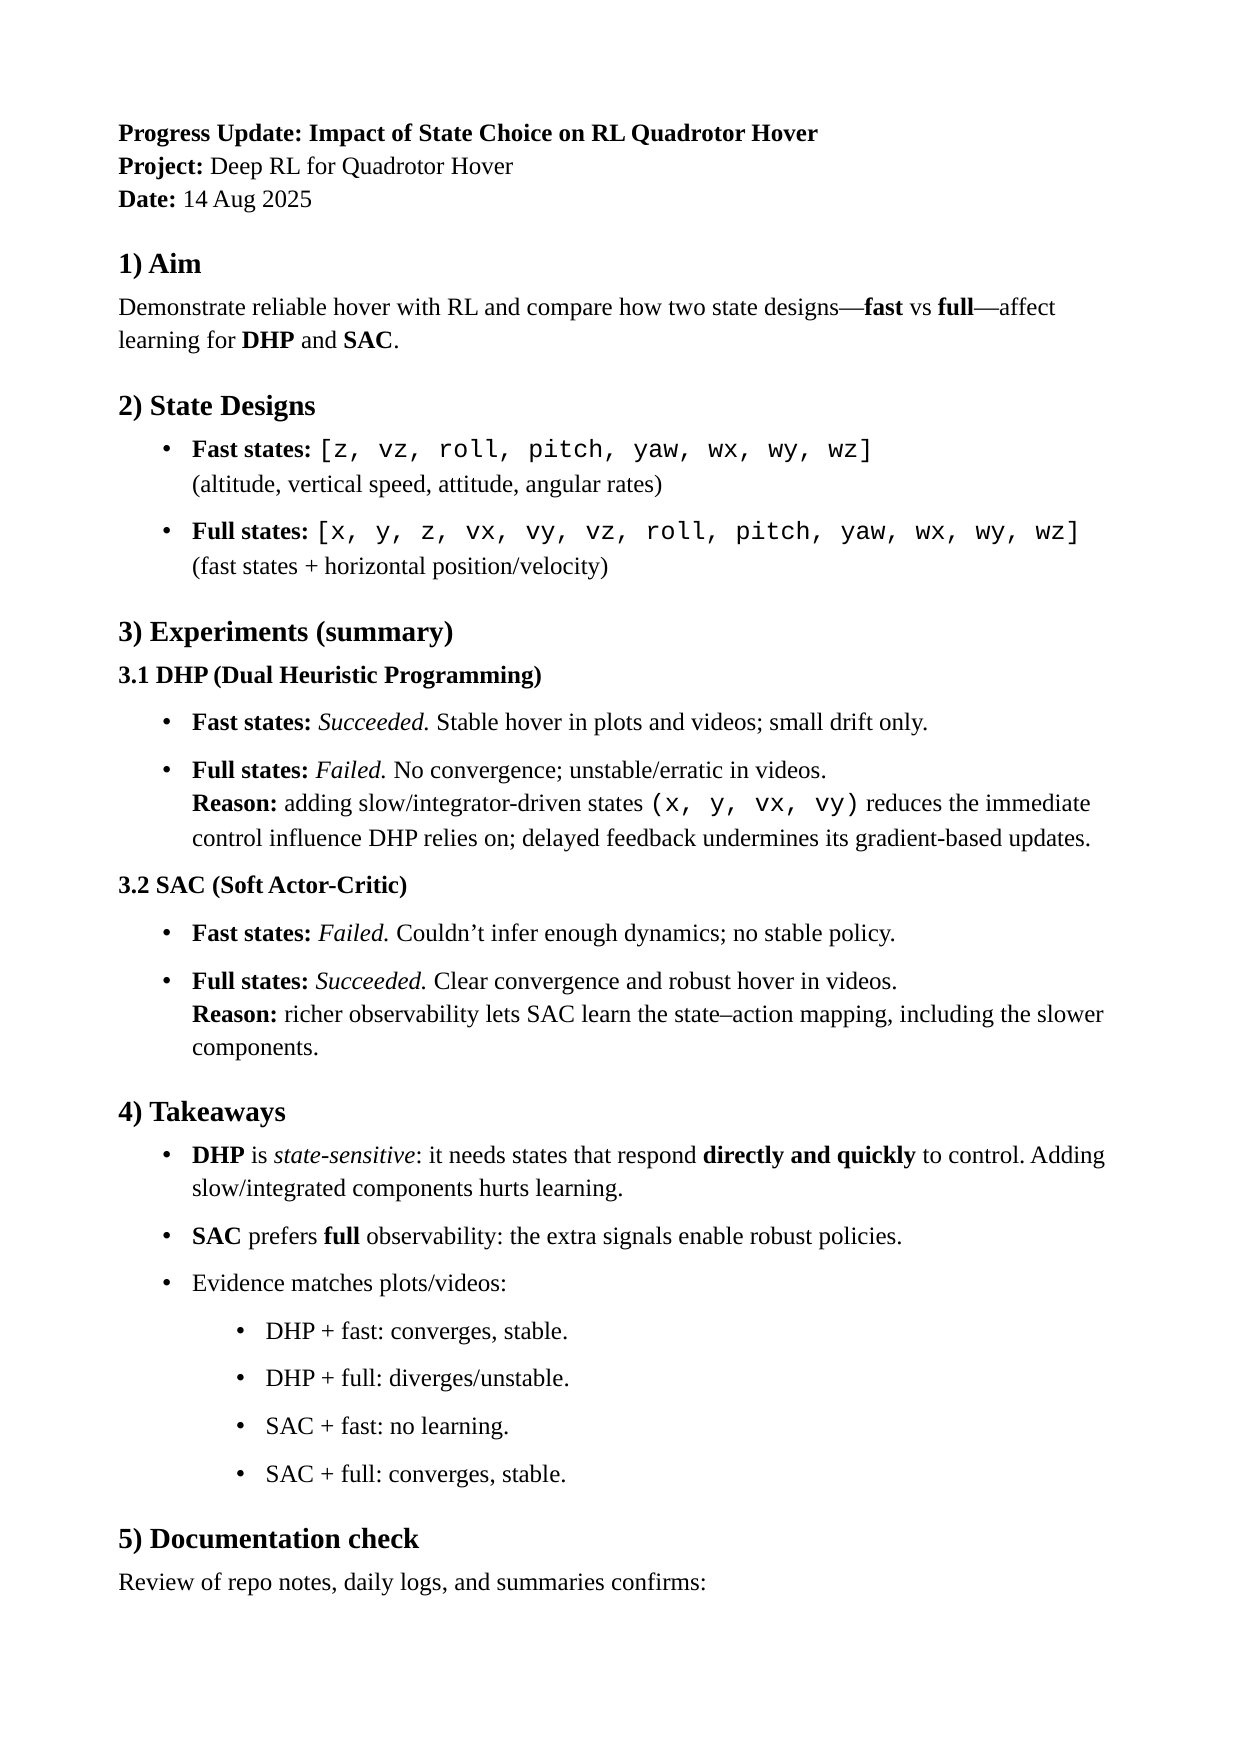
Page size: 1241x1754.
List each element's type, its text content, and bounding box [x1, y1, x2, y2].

text Review of repo notes, daily logs, and summaries confirms: [118, 1567, 1122, 1596]
subtitle 3) Experiments (summary) [118, 614, 1122, 647]
text 3.1 DHP (Dual Heuristic Programming) [118, 660, 1122, 688]
list SAC prefers full observability: the extra signals enable robust policies. [162, 1221, 1122, 1249]
list Fast states: Succeeded. Stable hover in plots and videos; small drift only. [162, 707, 1122, 736]
list SAC + fast: no learning. [236, 1411, 1122, 1440]
list Full states: Failed. No convergence; unstable/erratic in videos. Reason: adding slow/integrator-driven states (x, y, vx, vy) reduces the immediate control influence DHP relies on; delayed feedback undermines its gradient-based updates. [162, 755, 1122, 852]
subtitle 5) Documentation check [118, 1521, 1122, 1554]
list SAC + full: converges, stable. [236, 1459, 1122, 1487]
text Progress Update: Impact of State Choice on RL Quadrotor Hover Project: Deep RL for Quadrotor Hover Date: 14 Aug 2025 [118, 118, 1122, 213]
list Evidence matches plots/videos: [162, 1268, 1122, 1297]
subtitle 4) Takeaways [118, 1094, 1122, 1128]
list DHP + fast: converges, stable. [236, 1316, 1122, 1345]
text 3.2 SAC (Soft Actor-Critic) [118, 871, 1122, 899]
list DHP is state-sensitive: it needs states that respond directly and quickly to control. Adding slow/integrated components hurts learning. [162, 1140, 1122, 1202]
subtitle 1) Aim [118, 246, 1122, 280]
list Fast states: [z, vz, roll, pitch, yaw, wx, wy, wz] (altitude, vertical speed, attitude, angular rates) [162, 434, 1122, 497]
text Demonstrate reliable hover with RL and compare how two state designs—fast vs full—affect learning for DHP and SAC. [118, 292, 1122, 354]
list Fast states: Failed. Couldn’t infer enough dynamics; no stable policy. [162, 918, 1122, 947]
list DHP + full: diverges/unstable. [236, 1363, 1122, 1392]
list Full states: [x, y, z, vx, vy, vz, roll, pitch, yaw, wx, wy, wz] (fast states + horizontal position/velocity) [162, 516, 1122, 580]
list Full states: Succeeded. Clear convergence and robust hover in videos. Reason: richer observability lets SAC learn the state–action mapping, including the slower components. [162, 966, 1122, 1061]
subtitle 2) State Designs [118, 388, 1122, 421]
